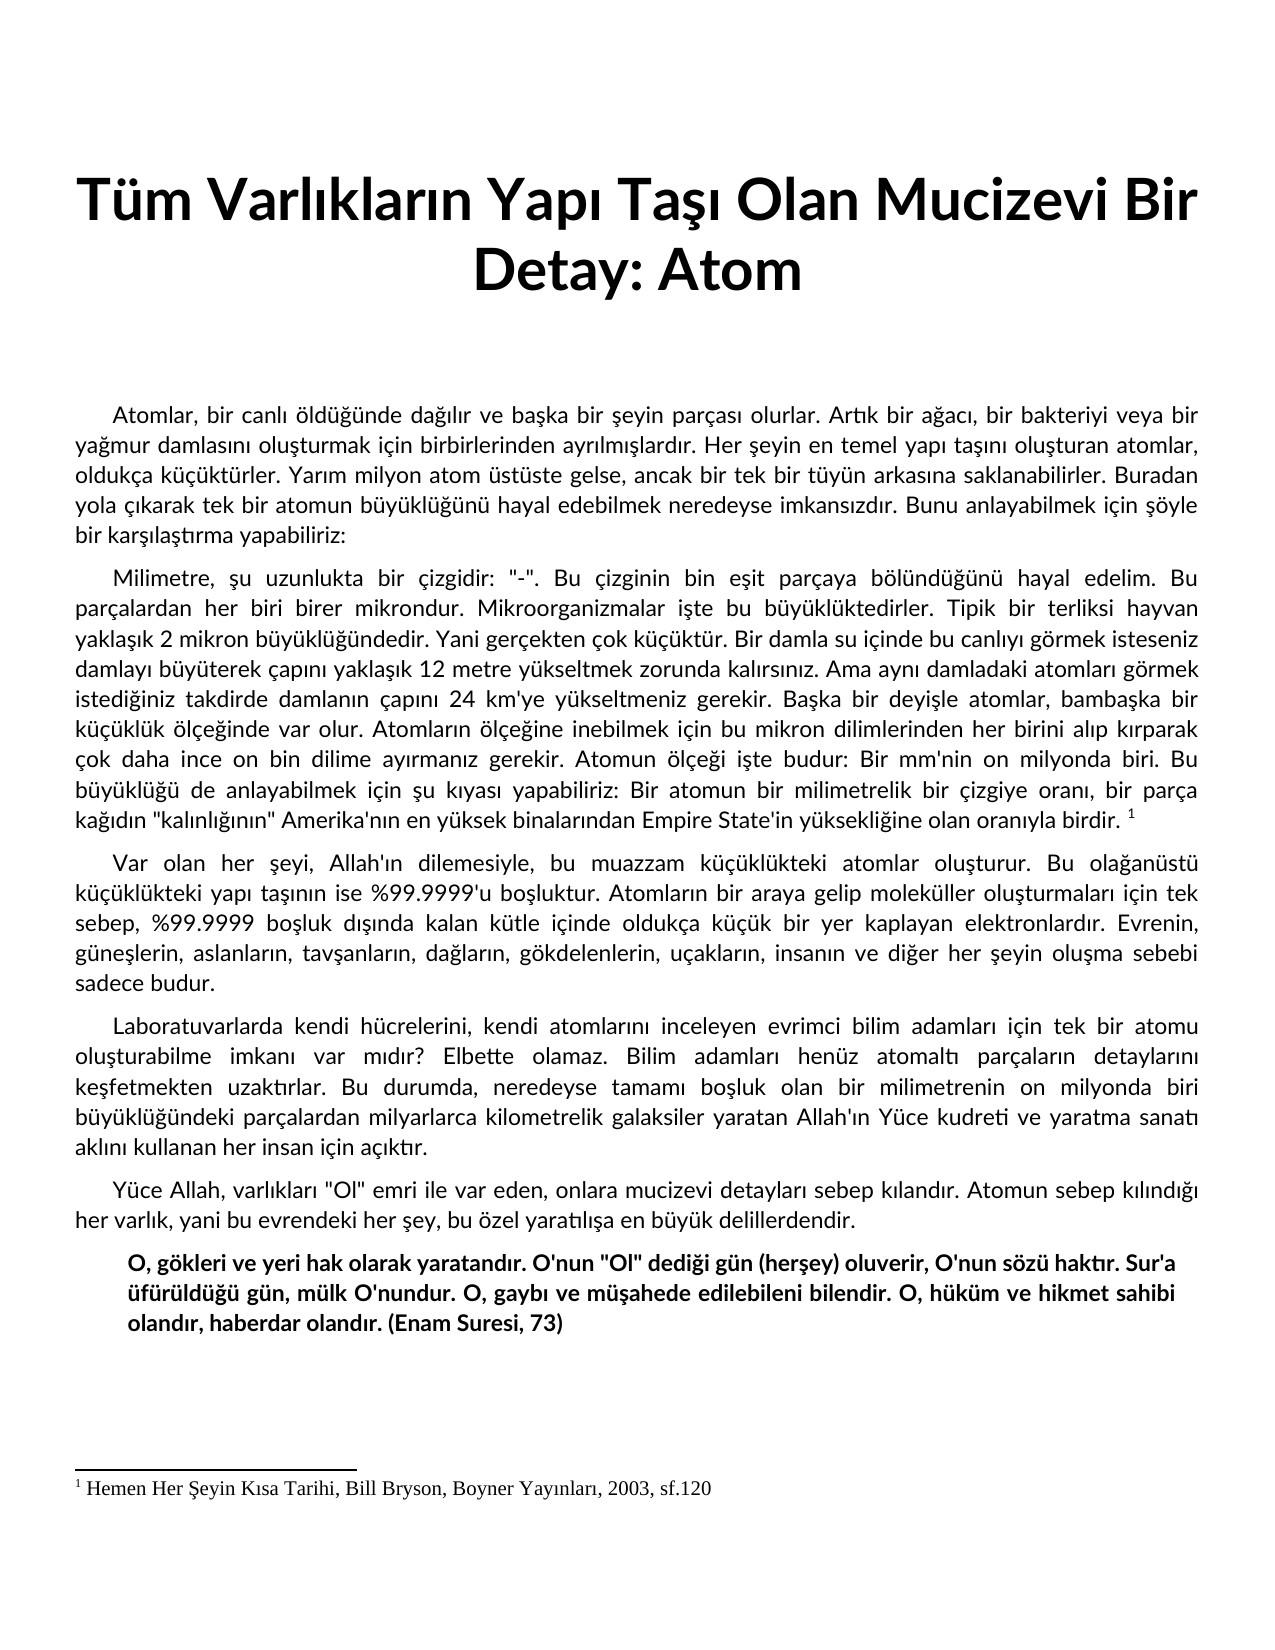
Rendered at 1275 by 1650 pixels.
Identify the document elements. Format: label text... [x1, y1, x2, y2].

subtitle Tüm Varlıkların Yapı Taşı Olan Mucizevi Bir Detay: Atom [75, 162, 1200, 302]
text Laboratuvarlarda kendi hücrelerini, kendi atomlarını inceleyen evrimci bilim adamları için tek bir atomu oluşturabilme imkanı var mıdır? Elbette olamaz. Bilim adamları henüz atomaltı parçaların detaylarını keşfetmekten uzaktırlar. Bu durumda, neredeyse tamamı boşluk olan bir milimetrenin on milyonda biri büyüklüğündeki parçalardan milyarlarca kilometrelik galaksiler yaratan Allah'ın Yüce kudreti ve yaratma sanatı aklını kullanan her insan için açıktır. [75, 1012, 1200, 1160]
text Milimetre, şu uzunlukta bir çizgidir: "-". Bu çizginin bin eşit parçaya bölündüğünü hayal edelim. Bu parçalardan her biri birer mikrondur. Mikroorganizmalar işte bu büyüklüktedirler. Tipik bir terliksi hayvan yaklaşık 2 mikron büyüklüğündedir. Yani gerçekten çok küçüktür. Bir damla su içinde bu canlıyı görmek isteseniz damlayı büyüterek çapını yaklaşık 12 metre yükseltmek zorunda kalırsınız. Ama aynı damladaki atomları görmek istediğiniz takdirde damlanın çapını 24 km'ye yükseltmeniz gerekir. Başka bir deyişle atomlar, bambaşka bir küçüklük ölçeğinde var olur. Atomların ölçeğine inebilmek için bu mikron dilimlerinden her birini alıp kırparak çok daha ince on bin dilime ayırmanız gerekir. Atomun ölçeği işte budur: Bir mm'nin on milyonda biri. Bu büyüklüğü de anlayabilmek için şu kıyası yapabiliriz: Bir atomun bir milimetrelik bir çizgiye oranı, bir parça kağıdın "kalınlığının" Amerika'nın en yüksek binalarından Empire State'in yüksekliğine olan oranıyla birdir. [75, 564, 1200, 833]
text Atomlar, bir canlı öldüğünde dağılır ve başka bir şeyin parçası olurlar. Artık bir ağacı, bir bakteriyi veya bir yağmur damlasını oluşturmak için birbirlerinden ayrılmışlardır. Her şeyin en temel yapı taşını oluşturan atomlar, oldukça küçüktürler. Yarım milyon atom üstüste gelse, ancak bir tek bir tüyün arkasına saklanabilirler. Buradan yola çıkarak tek bir atomun büyüklüğünü hayal edebilmek neredeyse imkansızdır. Bunu anlayabilmek için şöyle bir karşılaştırma yapabiliriz: [75, 400, 1200, 549]
text Hemen Her Şeyin Kısa Tarihi, Bill Bryson, Boyner Yayınları, 2003, sf.120 [75, 1476, 1200, 1500]
text Var olan her şeyi, Allah'ın dilemesiyle, bu muazzam küçüklükteki atomlar oluşturur. Bu olağanüstü küçüklükteki yapı taşının ise %99.9999'u boşluktur. Atomların bir araya gelip moleküller oluşturmaları için tek sebep, %99.9999 boşluk dışında kalan kütle içinde oldukça küçük bir yer kaplayan elektronlardır. Evrenin, güneşlerin, aslanların, tavşanların, dağların, gökdelenlerin, uçakların, insanın ve diğer her şeyin oluşma sebebi sadece budur. [75, 848, 1200, 997]
text Yüce Allah, varlıkları "Ol" emri ile var eden, onlara mucizevi detayları sebep kılandır. Atomun sebep kılındığı her varlık, yani bu evrendeki her şey, bu özel yaratılışa en büyük delillerdendir. [75, 1175, 1200, 1233]
text O, gökleri ve yeri hak olarak yaratandır. O'nun "Ol" dediği gün (herşey) oluverir, O'nun sözü haktır. Sur'a üfürüldüğü gün, mülk O'nundur. O, gaybı ve müşahede edilebileni bilendir. O, hüküm ve hikmet sahibi olandır, haberdar olandır. (Enam Suresi, 73) [127, 1248, 1177, 1336]
